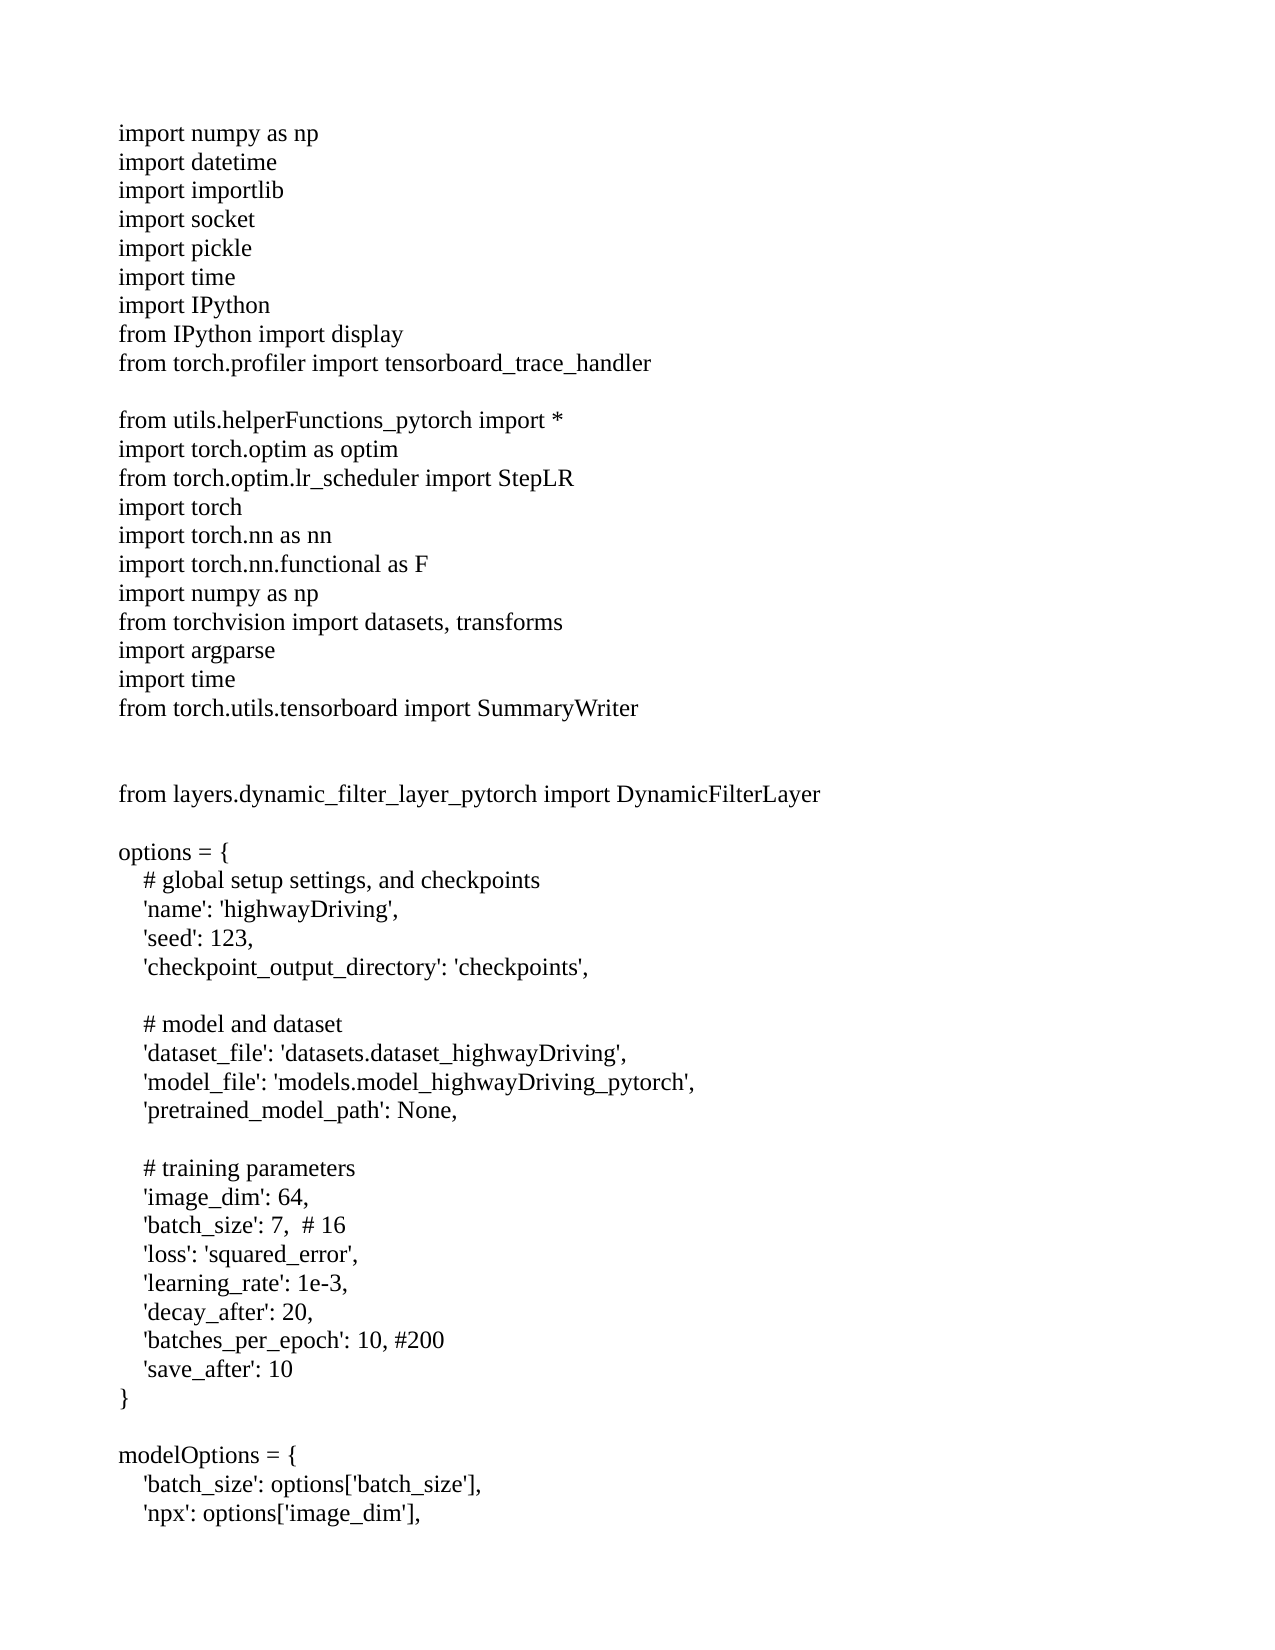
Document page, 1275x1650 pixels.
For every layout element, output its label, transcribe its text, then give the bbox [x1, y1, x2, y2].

text import torch [118, 492, 1157, 521]
text modelOptions = { [118, 1441, 1157, 1469]
text 'name': 'highwayDriving', [118, 894, 1157, 923]
text import time [118, 664, 1157, 693]
text import numpy as np [118, 118, 1157, 147]
text 'save_after': 10 [118, 1354, 1157, 1383]
text } [118, 1383, 1157, 1412]
text from IPython import display [118, 319, 1157, 348]
text 'batch_size': options['batch_size'], [118, 1469, 1157, 1498]
text 'pretrained_model_path': None, [118, 1096, 1157, 1124]
text 'batch_size': 7, # 16 [118, 1211, 1157, 1239]
text from torch.profiler import tensorboard_trace_handler [118, 348, 1157, 377]
text import torch.nn as nn [118, 521, 1157, 549]
text from torch.utils.tensorboard import SummaryWriter [118, 693, 1157, 722]
text import pickle [118, 233, 1157, 262]
text 'model_file': 'models.model_highwayDriving_pytorch', [118, 1067, 1157, 1096]
text 'loss': 'squared_error', [118, 1239, 1157, 1268]
text 'decay_after': 20, [118, 1297, 1157, 1326]
text from torch.optim.lr_scheduler import StepLR [118, 463, 1157, 492]
text import time [118, 262, 1157, 291]
text import importlib [118, 176, 1157, 204]
text # model and dataset [118, 1009, 1157, 1038]
text import argparse [118, 636, 1157, 664]
text from torchvision import datasets, transforms [118, 607, 1157, 636]
text options = { [118, 837, 1157, 866]
text 'seed': 123, [118, 923, 1157, 952]
text # training parameters [118, 1153, 1157, 1182]
text import torch.optim as optim [118, 434, 1157, 463]
text 'learning_rate': 1e-3, [118, 1268, 1157, 1297]
text from utils.helperFunctions_pytorch import * [118, 406, 1157, 434]
text from layers.dynamic_filter_layer_pytorch import DynamicFilterLayer [118, 779, 1157, 808]
text # global setup settings, and checkpoints [118, 866, 1157, 894]
text import numpy as np [118, 578, 1157, 607]
text 'checkpoint_output_directory': 'checkpoints', [118, 952, 1157, 981]
text import torch.nn.functional as F [118, 549, 1157, 578]
text 'dataset_file': 'datasets.dataset_highwayDriving', [118, 1038, 1157, 1067]
text import IPython [118, 291, 1157, 319]
text 'npx': options['image_dim'], [118, 1498, 1157, 1527]
text import socket [118, 204, 1157, 233]
text 'batches_per_epoch': 10, #200 [118, 1326, 1157, 1354]
text import datetime [118, 147, 1157, 176]
text 'image_dim': 64, [118, 1182, 1157, 1211]
